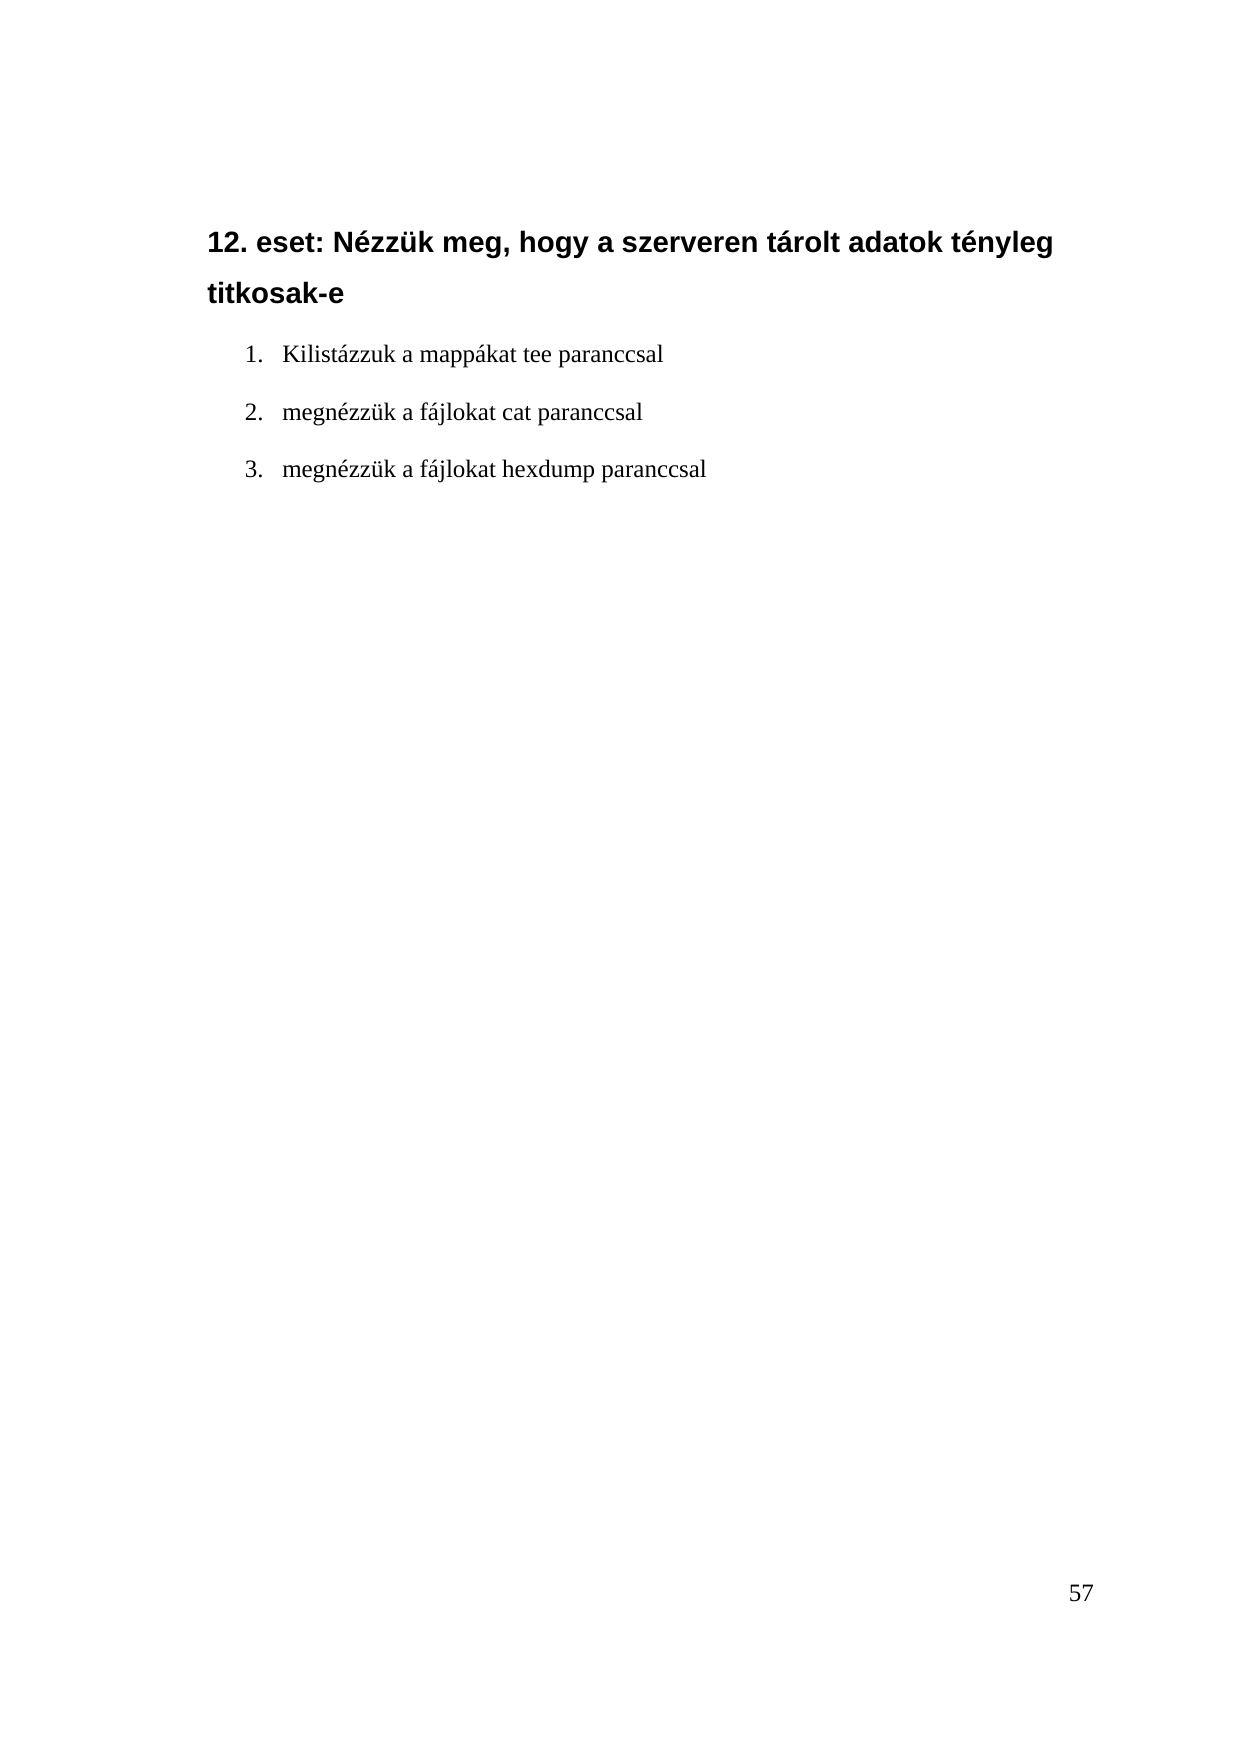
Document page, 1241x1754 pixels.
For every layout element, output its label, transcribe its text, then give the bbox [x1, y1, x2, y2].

list megnézzük a fájlokat hexdump paranccsal [244, 454, 1093, 483]
subtitle 12. eset: Nézzük meg, hogy a szerveren tárolt adatok tényleg titkosak-e [207, 225, 1093, 310]
list Kilistázzuk a mappákat tee paranccsal [244, 339, 1093, 368]
list megnézzük a fájlokat cat paranccsal [244, 397, 1093, 426]
